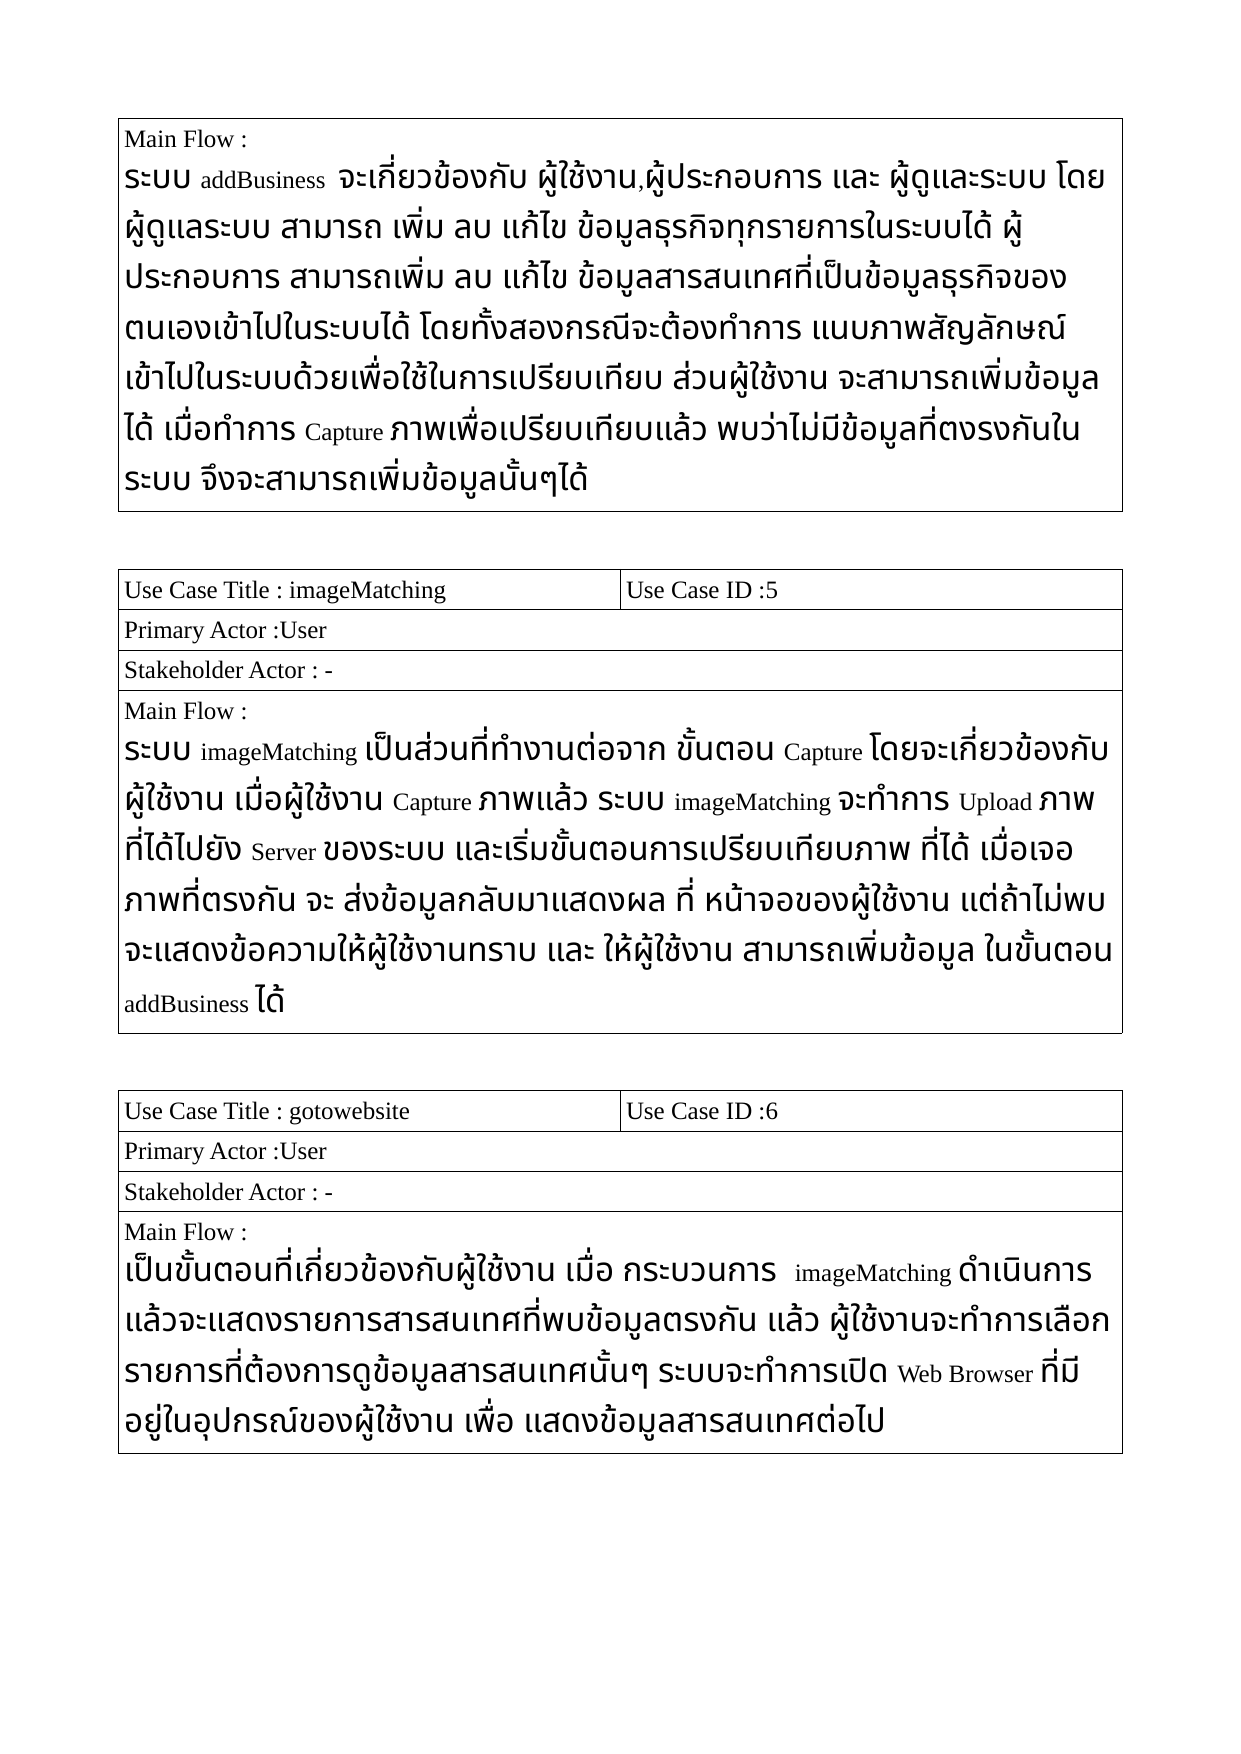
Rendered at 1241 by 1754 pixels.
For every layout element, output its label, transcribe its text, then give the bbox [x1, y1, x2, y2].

table_cell Primary Actor :User [119, 610, 1122, 649]
table_header Use Case ID :5 [621, 570, 1122, 609]
table_header Use Case Title : imageMatching [119, 570, 620, 609]
table_header Use Case ID :6 [621, 1091, 1122, 1131]
table_cell Stakeholder Actor : - [119, 651, 1122, 690]
table_cell Primary Actor :User [119, 1132, 1122, 1171]
table_cell Main Flow : เป็นขั้นตอนที่เกี่ยวข้องกับผู้ใช้งาน เมื่อ กระบวนการ imageMatching ดำเนินการแล้วจะแสดงรายการสารสนเทศที่พบข้อมูลตรงกัน แล้ว ผู้ใช้งานจะทำการเลือกรายการที่ต้องการดูข้อมูลสารสนเทศนั้นๆ ระบบจะทำการเปิด Web Browser ที่มีอยู่ในอุปกรณ์ของผู้ใช้งาน เพื่อ แสดงข้อมูลสารสนเทศต่อไป [119, 1212, 1122, 1453]
table_cell Stakeholder Actor : - [119, 1172, 1122, 1211]
table_header Use Case Title : gotowebsite [119, 1091, 620, 1131]
table_cell Main Flow : ระบบ addBusiness จะเกี่ยวข้องกับ ผู้ใช้งาน,ผู้ประกอบการ และ ผู้ดูและระบบ โดย ผู้ดูแลระบบ สามารถ เพิ่ม ลบ แก้ไข ข้อมูลธุรกิจทุกรายการในระบบได้ ผู้ประกอบการ สามารถเพิ่ม ลบ แก้ไข ข้อมูลสารสนเทศที่เป็นข้อมูลธุรกิจของตนเองเข้าไปในระบบได้ โดยทั้งสองกรณีจะต้องทำการ แนบภาพสัญลักษณ์เข้าไปในระบบด้วยเพื่อใช้ในการเปรียบเทียบ ส่วนผู้ใช้งาน จะสามารถเพิ่มข้อมูลได้ เมื่อทำการ Capture ภาพเพื่อเปรียบเทียบแล้ว พบว่าไม่มีข้อมูลที่ตงรงกันในระบบ จึงจะสามารถเพิ่มข้อมูลนั้นๆได้ [119, 119, 1122, 511]
table_cell Main Flow : ระบบ imageMatching เป็นส่วนที่ทำงานต่อจาก ขั้นตอน Capture โดยจะเกี่ยวข้องกับผู้ใช้งาน เมื่อผู้ใช้งาน Capture ภาพแล้ว ระบบ imageMatching จะทำการ Upload ภาพ ที่ได้ไปยัง Server ของระบบ และเริ่มขั้นตอนการเปรียบเทียบภาพ ที่ได้ เมื่อเจอภาพที่ตรงกัน จะ ส่งข้อมูลกลับมาแสดงผล ที่ หน้าจอของผู้ใช้งาน แต่ถ้าไม่พบ จะแสดงข้อความให้ผู้ใช้งานทราบ และ ให้ผู้ใช้งาน สามารถเพิ่มข้อมูล ในขั้นตอน addBusiness ได้ [119, 691, 1122, 1033]
